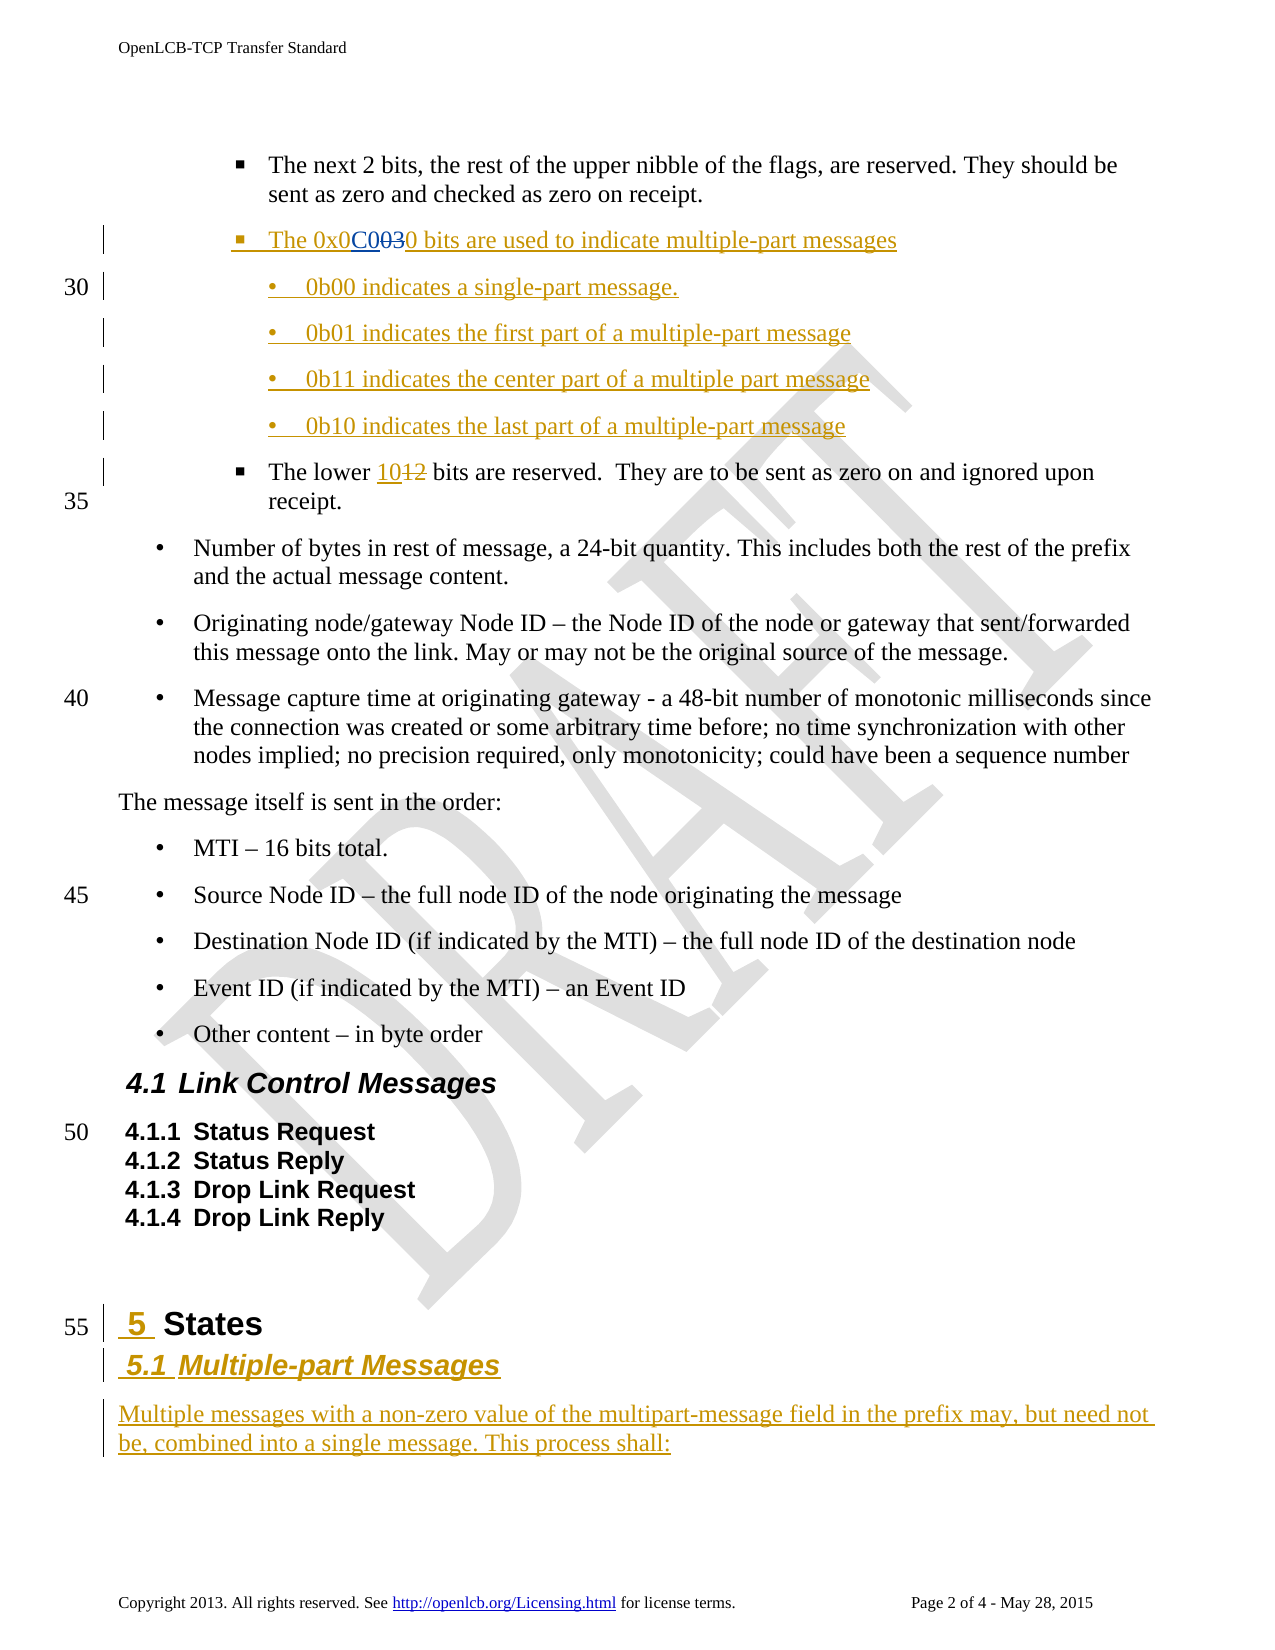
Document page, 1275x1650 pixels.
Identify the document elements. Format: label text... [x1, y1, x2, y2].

list Number of bytes in rest of message, a 24-bit quantity. This includes both the rest of the prefix and the actual message content. [937, 533, 1157, 590]
subtitle Link Control Messages [464, 1066, 562, 1099]
list Destination Node ID (if indicated by the MTI) – the full node ID of the destination node [432, 926, 515, 955]
subtitle States [118, 1303, 1157, 1342]
list Message capture time at originating gateway - a 48-bit number of monotonic milliseconds since the connection was created or some arbitrary time before; no time synchronization with other nodes implied; no precision required, only monotonicity; could have been a sequence number [547, 703, 643, 769]
list MTI – 16 bits total. [156, 833, 354, 862]
list Originating node/gateway Node ID – the Node ID of the node or gateway that sent/forwarded this message onto the link. May or may not be the original source of the message. [711, 608, 818, 665]
text [606, 787, 701, 816]
list Other content – in byte order [692, 1019, 1157, 1048]
list Other content – in byte order [525, 1019, 676, 1048]
list 0b11 indicates the center part of a multiple part message [268, 364, 824, 389]
list Other content – in byte order [419, 1019, 511, 1048]
list The lower 10 bits are reserved. They are to be sent as zero on and ignored upon receipt. [757, 457, 876, 515]
subtitle Link Control Messages [572, 1066, 1157, 1099]
list MTI – 16 bits total. [487, 833, 637, 862]
subtitle [507, 1203, 1157, 1232]
subtitle [399, 1203, 491, 1232]
subtitle Drop Link Reply [118, 1203, 385, 1232]
list Number of bytes in rest of message, a 24-bit quantity. This includes both the rest of the prefix and the actual message content. [156, 533, 655, 590]
subtitle Drop Link Request [520, 1174, 1157, 1203]
list MTI – 16 bits total. [687, 833, 777, 862]
list Destination Node ID (if indicated by the MTI) – the full node ID of the destination node [703, 926, 1157, 955]
list Message capture time at originating gateway - a 48-bit number of monotonic milliseconds since the connection was created or some arbitrary time before; no time synchronization with other nodes implied; no precision required, only monotonicity; could have been a sequence number [798, 683, 1157, 769]
list 0b10 indicates the last part of a multiple-part message [815, 411, 1157, 440]
list MTI – 16 bits total. [793, 833, 1157, 862]
subtitle Status Request [118, 1117, 299, 1146]
list Event ID (if indicated by the MTI) – an Event ID [156, 973, 214, 1002]
list Number of bytes in rest of message, a 24-bit quantity. This includes both the rest of the prefix and the actual message content. [665, 533, 951, 590]
text [726, 787, 876, 816]
list Source Node ID – the full node ID of the node originating the message [831, 880, 1157, 909]
subtitle Status Reply [118, 1146, 310, 1174]
list Destination Node ID (if indicated by the MTI) – the full node ID of the destination node [156, 926, 418, 955]
subtitle Link Control Messages [262, 1066, 449, 1099]
list The lower 10 bits are reserved. They are to be sent as zero on and ignored upon receipt. [861, 457, 1157, 515]
subtitle Status Request [594, 1117, 1157, 1146]
list Originating node/gateway Node ID – the Node ID of the node or gateway that sent/forwarded this message onto the link. May or may not be the original source of the message. [1012, 608, 1157, 665]
list Message capture time at originating gateway - a 48-bit number of monotonic milliseconds since the connection was created or some arbitrary time before; no time synchronization with other nodes implied; no precision required, only monotonicity; could have been a sequence number [572, 683, 829, 769]
list Source Node ID – the full node ID of the node originating the message [527, 880, 669, 909]
list Originating node/gateway Node ID – the Node ID of the node or gateway that sent/forwarded this message onto the link. May or may not be the original source of the message. [156, 608, 725, 665]
list Destination Node ID (if indicated by the MTI) – the full node ID of the destination node [543, 926, 701, 955]
list 0b01 indicates the first part of a multiple-part message [268, 318, 1157, 347]
subtitle Drop Link Request [370, 1174, 494, 1203]
list The next 2 bits, the rest of the upper nibble of the flags, are reserved. They should be sent as zero and checked as zero on receipt. [231, 150, 1157, 207]
list Event ID (if indicated by the MTI) – an Event ID [502, 973, 585, 1002]
list MTI – 16 bits total. [638, 833, 676, 856]
subtitle Status Reply [514, 1146, 1157, 1174]
list Event ID (if indicated by the MTI) – an Event ID [738, 973, 1157, 1002]
list The 0x0C00 bits are used to indicate multiple-part messages [231, 225, 1157, 254]
list Event ID (if indicated by the MTI) – an Event ID [363, 973, 465, 1002]
list Originating node/gateway Node ID – the Node ID of the node or gateway that sent/forwarded this message onto the link. May or may not be the original source of the message. [813, 608, 1026, 665]
subtitle Status Request [500, 1117, 584, 1146]
subtitle Drop Link Request [118, 1174, 356, 1203]
subtitle Link Control Messages [118, 1066, 252, 1099]
list 0b11 indicates the center part of a multiple part message [872, 364, 1157, 393]
list 0b00 indicates a single-part message. [268, 272, 1157, 300]
list The lower 10 bits are reserved. They are to be sent as zero on and ignored upon receipt. [231, 457, 773, 515]
text [924, 787, 1157, 816]
subtitle Status Request [313, 1117, 481, 1146]
subtitle Status Reply [342, 1146, 492, 1174]
list Event ID (if indicated by the MTI) – an Event ID [600, 973, 721, 1002]
list MTI – 16 bits total. [366, 833, 472, 862]
list Source Node ID – the full node ID of the node originating the message [671, 880, 816, 909]
list Other content – in byte order [215, 1019, 401, 1048]
text The message itself is sent in the order: [118, 787, 605, 816]
list Source Node ID – the full node ID of the node originating the message [156, 880, 372, 909]
list Other content – in byte order [156, 1035, 201, 1048]
text Multiple messages with a non-zero value of the multipart-message field in the prefix may, but need not be, combined into a single message. This process shall: [118, 1399, 1157, 1457]
subtitle Multiple-part Messages [118, 1348, 1157, 1382]
list Message capture time at originating gateway - a 48-bit number of monotonic milliseconds since the connection was created or some arbitrary time before; no time synchronization with other nodes implied; no precision required, only monotonicity; could have been a sequence number [156, 683, 573, 769]
list Event ID (if indicated by the MTI) – an Event ID [225, 977, 345, 1002]
list Source Node ID – the full node ID of the node originating the message [386, 880, 510, 909]
list 0b10 indicates the last part of a multiple-part message [268, 411, 777, 436]
